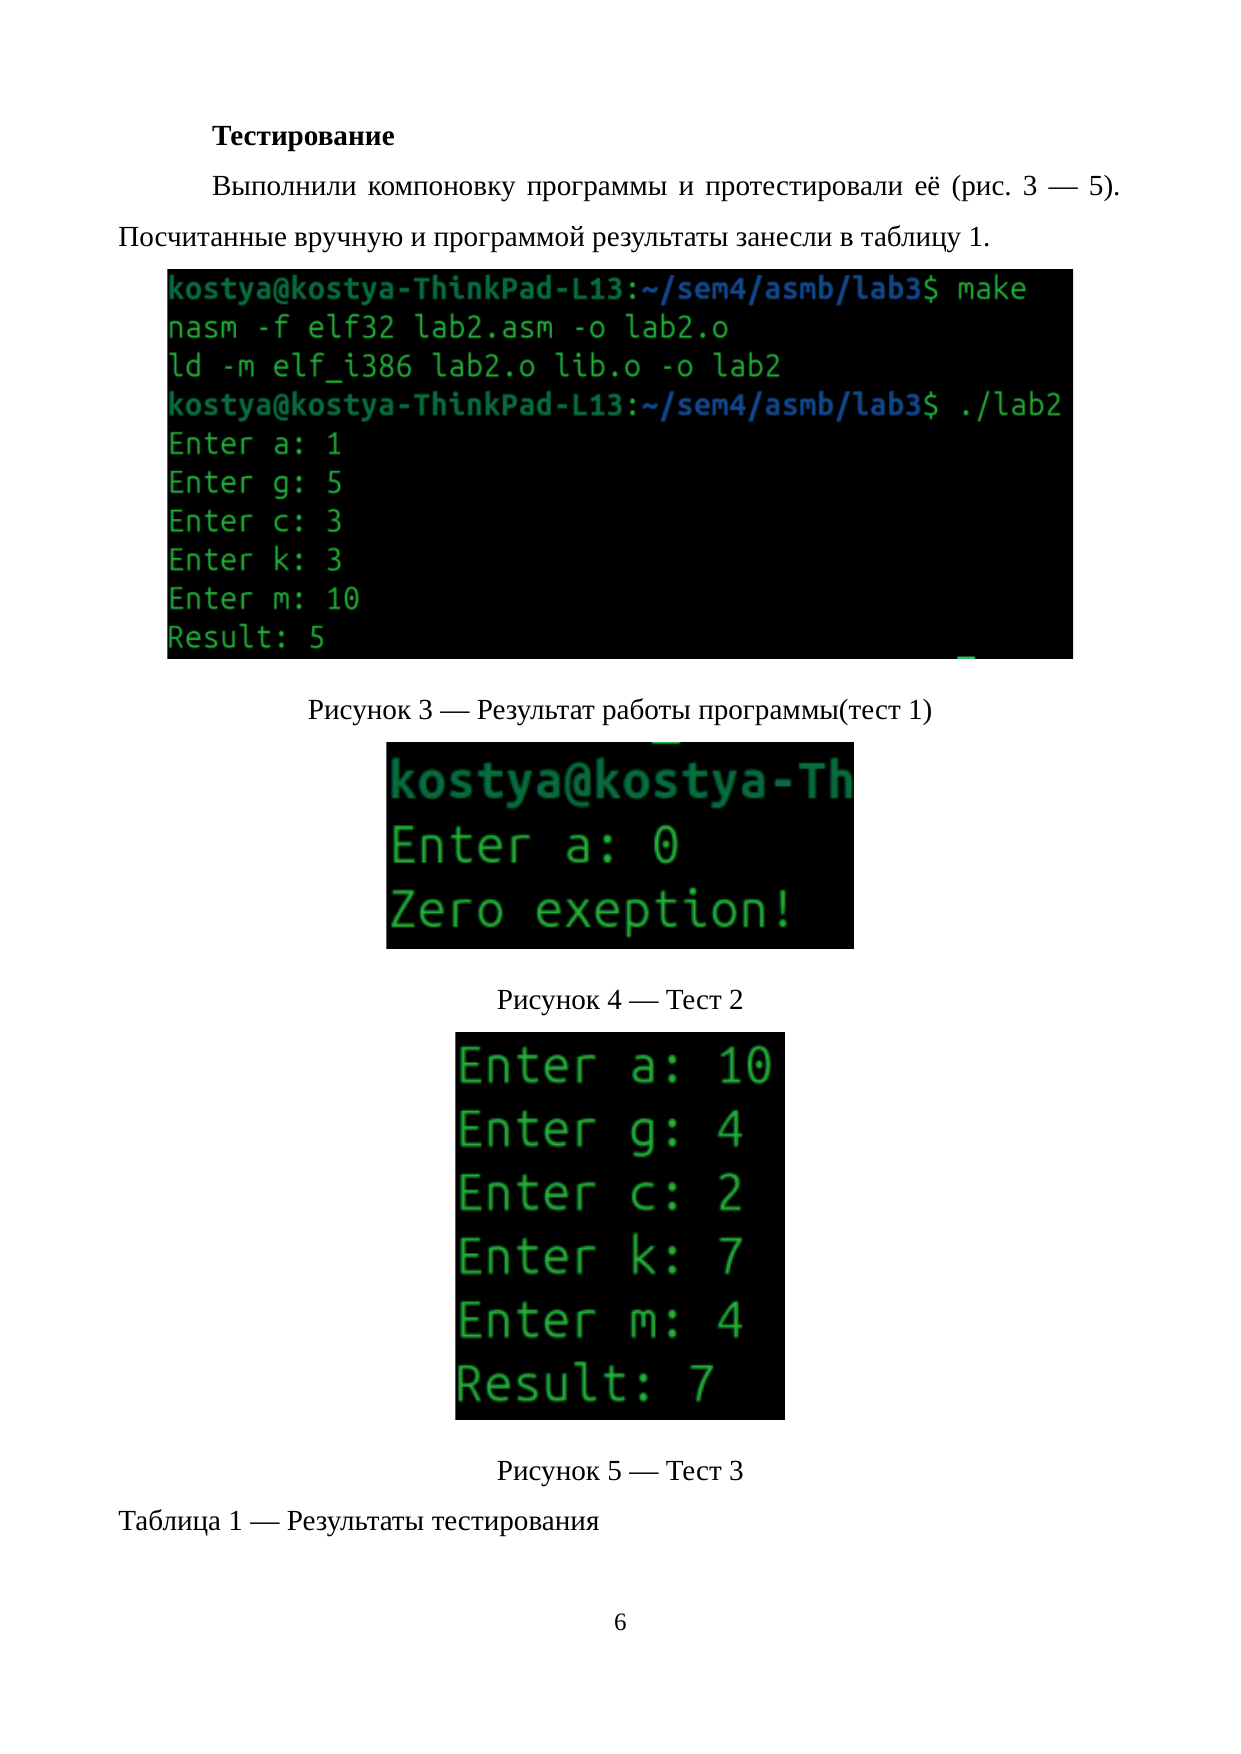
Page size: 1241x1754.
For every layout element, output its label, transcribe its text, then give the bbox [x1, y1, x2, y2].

text Рисунок 5 — Тест 3 [118, 1032, 1122, 1487]
picture [386, 742, 854, 949]
text Выполнили компоновку программы и протестировали её (рис. 3 — 5). Посчитанные вручную и программой результаты занесли в таблицу 1. [118, 168, 1122, 252]
text Таблица 1 — Результаты тестирования [118, 1503, 1122, 1537]
picture [455, 1032, 785, 1420]
text Рисунок 4 — Тест 2 [118, 742, 1122, 1016]
subtitle Тестирование [118, 118, 1122, 152]
picture [167, 269, 1074, 659]
text Рисунок 3 — Результат работы программы(тест 1) [118, 269, 1122, 725]
